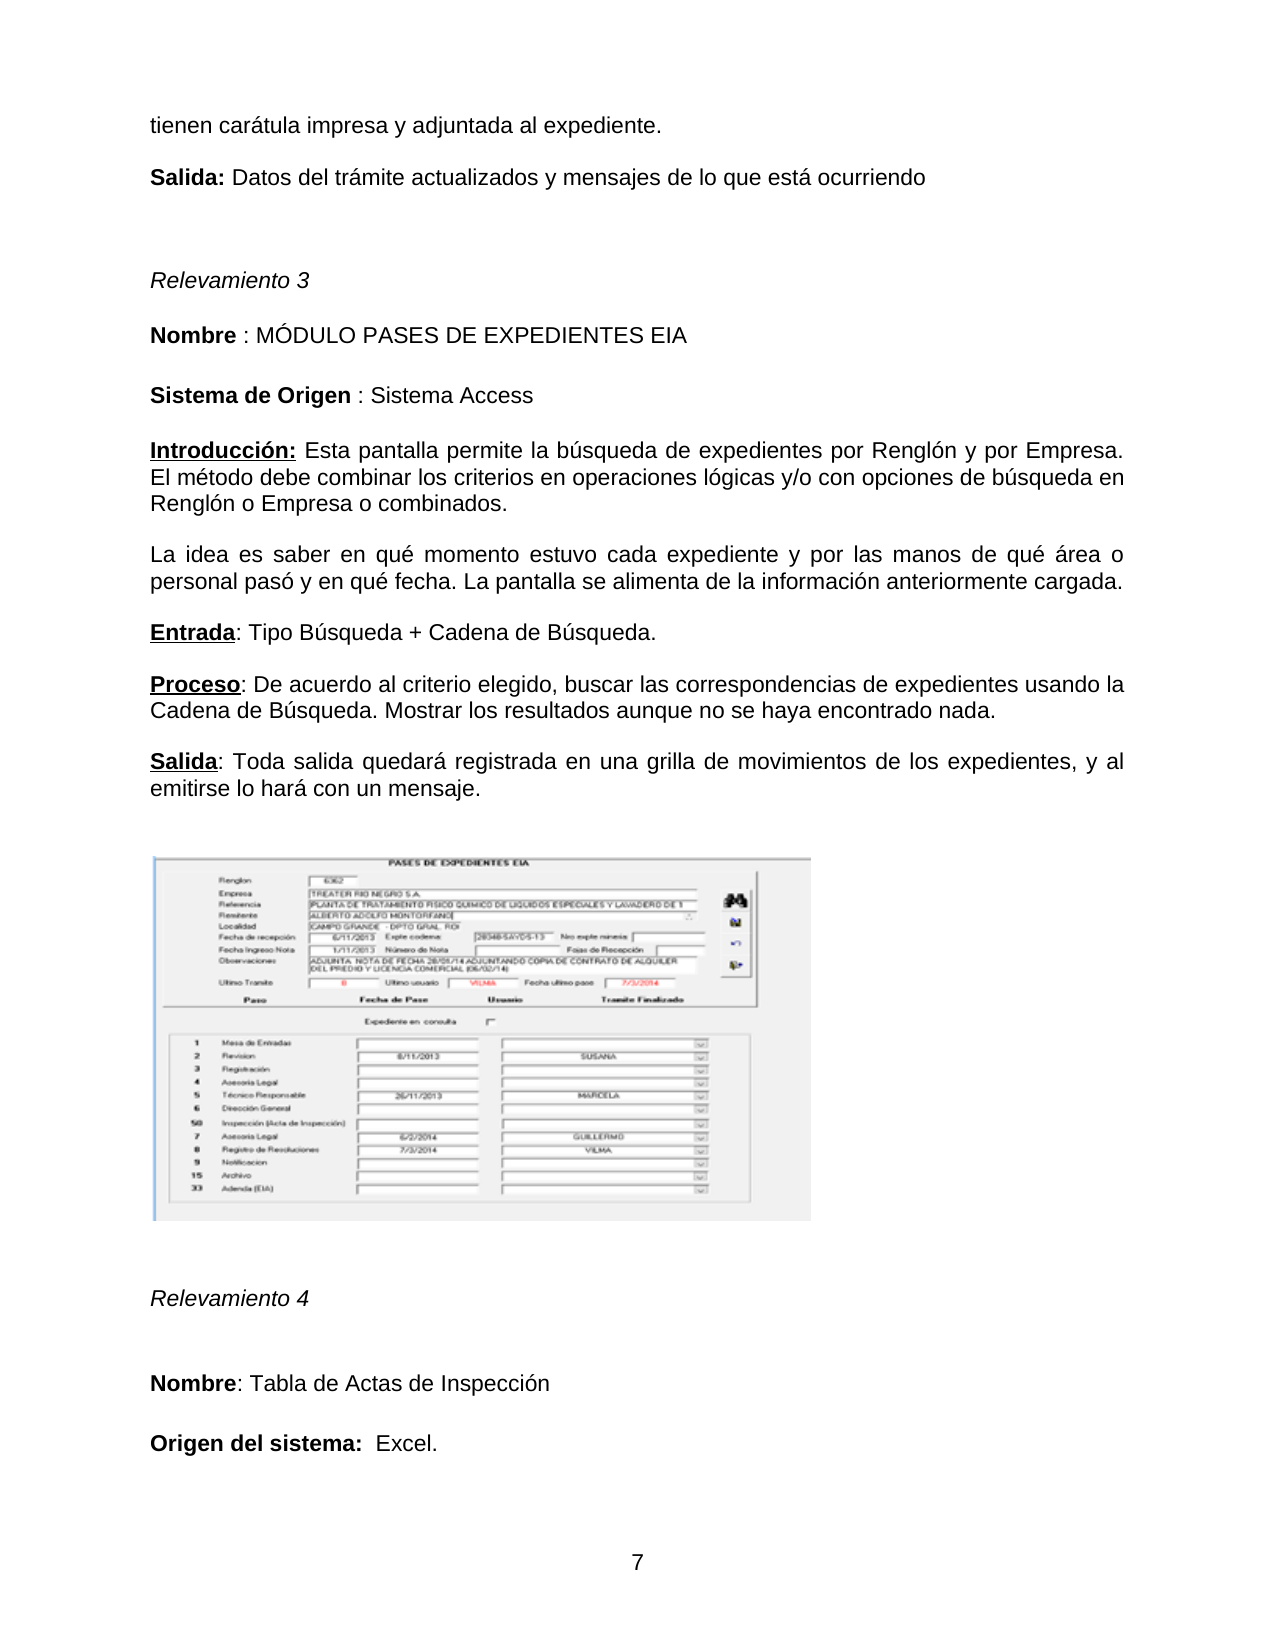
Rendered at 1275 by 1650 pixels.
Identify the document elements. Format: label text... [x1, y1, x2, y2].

text Origen del sistema: Excel. [150, 1430, 1125, 1457]
text Entrada: Tipo Búsqueda + Cadena de Búsqueda. [150, 619, 1125, 646]
text Nombre: Tabla de Actas de Inspección [150, 1370, 1125, 1396]
text Salida: Datos del trámite actualizados y mensajes de lo que está ocurriendo [150, 164, 1125, 190]
text Relevamiento 3 [150, 267, 1125, 293]
text Introducción: Esta pantalla permite la búsqueda de expedientes por Renglón y por Empresa. El método debe combinar los criterios en operaciones lógicas y/o con opciones de búsqueda en Renglón o Empresa o combinados. [150, 437, 1125, 516]
text Nombre : MÓDULO PASES DE EXPEDIENTES EIA [150, 322, 1125, 348]
picture [150, 856, 811, 1221]
text Relevamiento 4 [150, 1284, 1125, 1311]
text Salida: Toda salida quedará registrada en una grilla de movimientos de los expedientes, y al emitirse lo hará con un mensaje. [150, 748, 1125, 801]
text Proceso: De acuerdo al criterio elegido, buscar las correspondencias de expedientes usando la Cadena de Búsqueda. Mostrar los resultados aunque no se haya encontrado nada. [150, 671, 1125, 723]
text La idea es saber en qué momento estuvo cada expediente y por las manos de qué área o personal pasó y en qué fecha. La pantalla se alimenta de la información anteriormente cargada. [150, 541, 1125, 594]
text Sistema de Origen : Sistema Access [150, 382, 1125, 408]
text tienen carátula impresa y adjuntada al expediente. [150, 112, 1125, 139]
